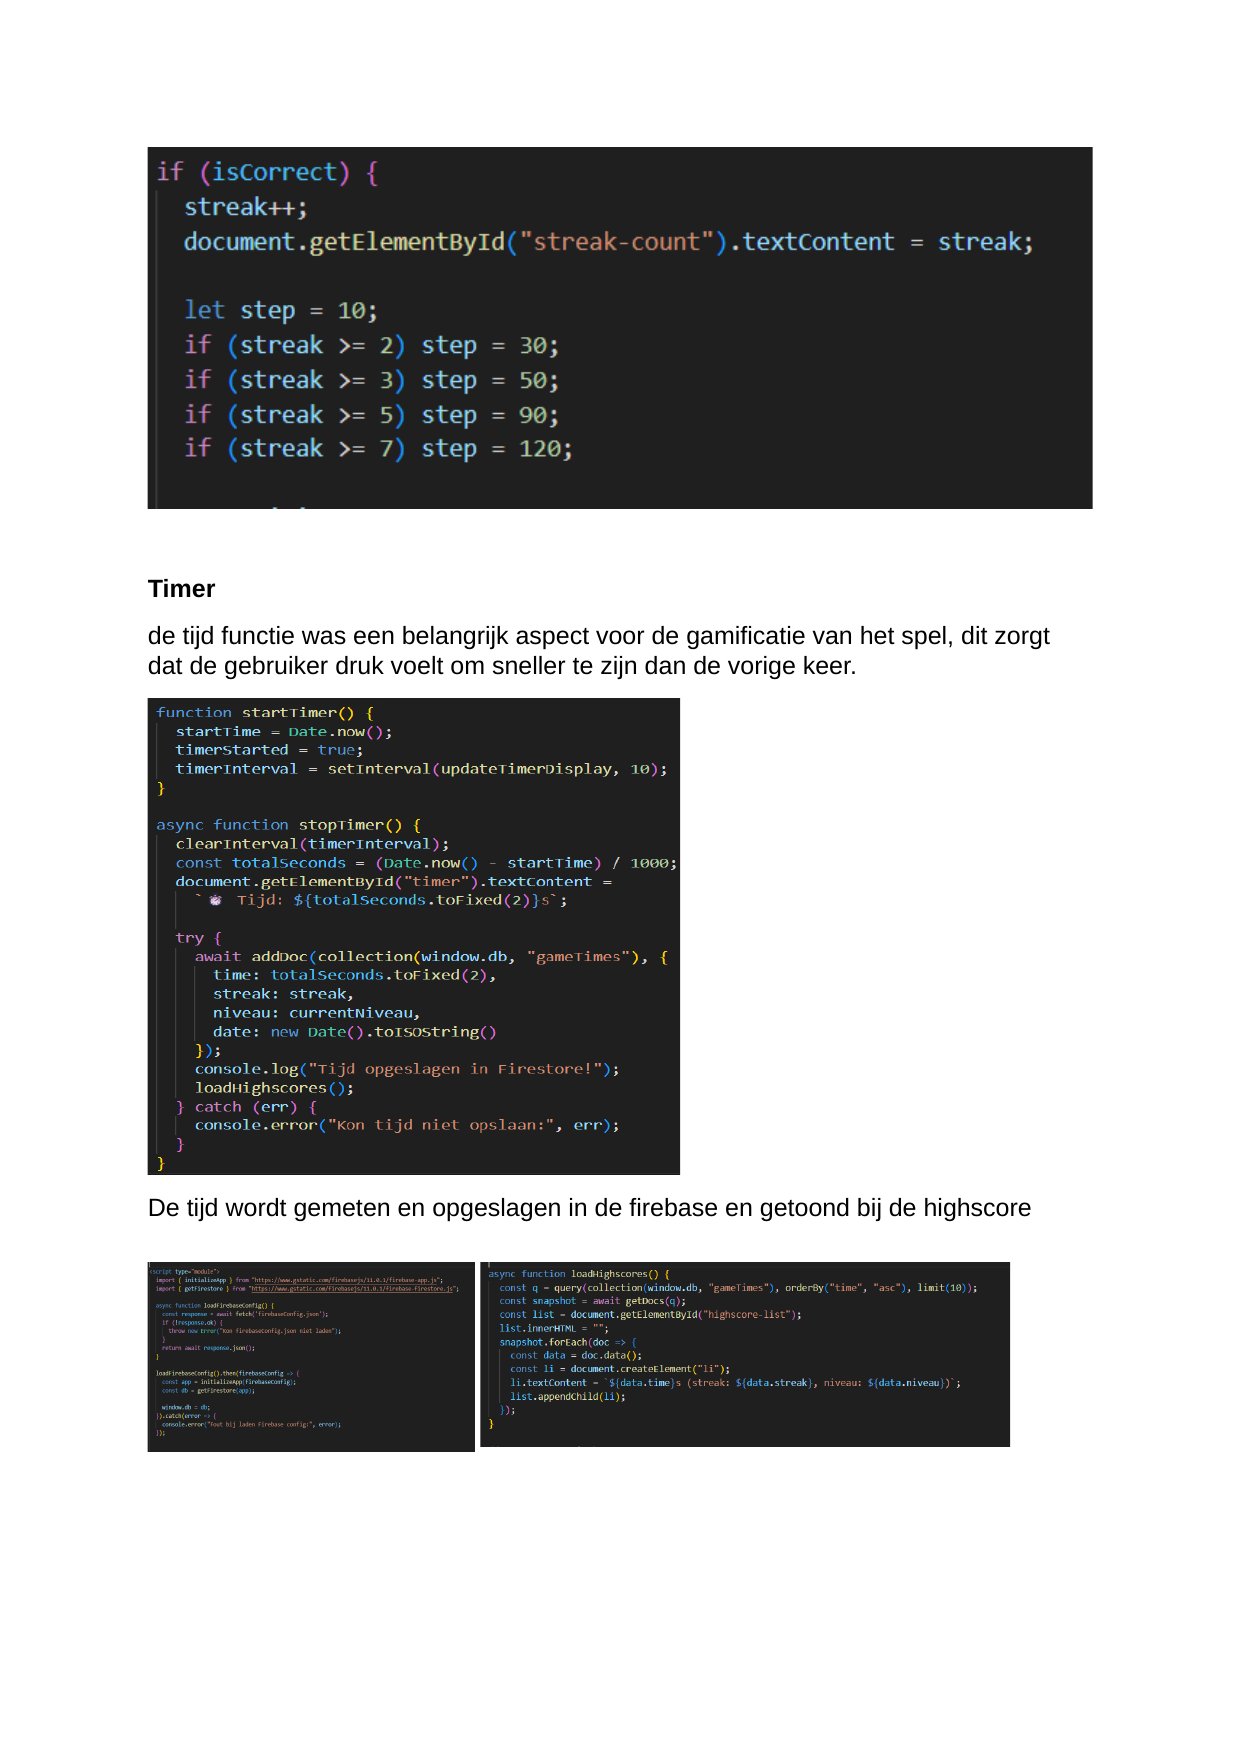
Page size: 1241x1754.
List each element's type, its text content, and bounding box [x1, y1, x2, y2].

text de tijd functie was een belangrijk aspect voor de gamificatie van het spel, dit zorgt dat de gebruiker druk voelt om sneller te zijn dan de vorige keer. [148, 621, 1093, 680]
text Timer [148, 574, 1093, 603]
text De tijd wordt gemeten en opgeslagen in de firebase en getoond bij de highscore [148, 1193, 1093, 1222]
